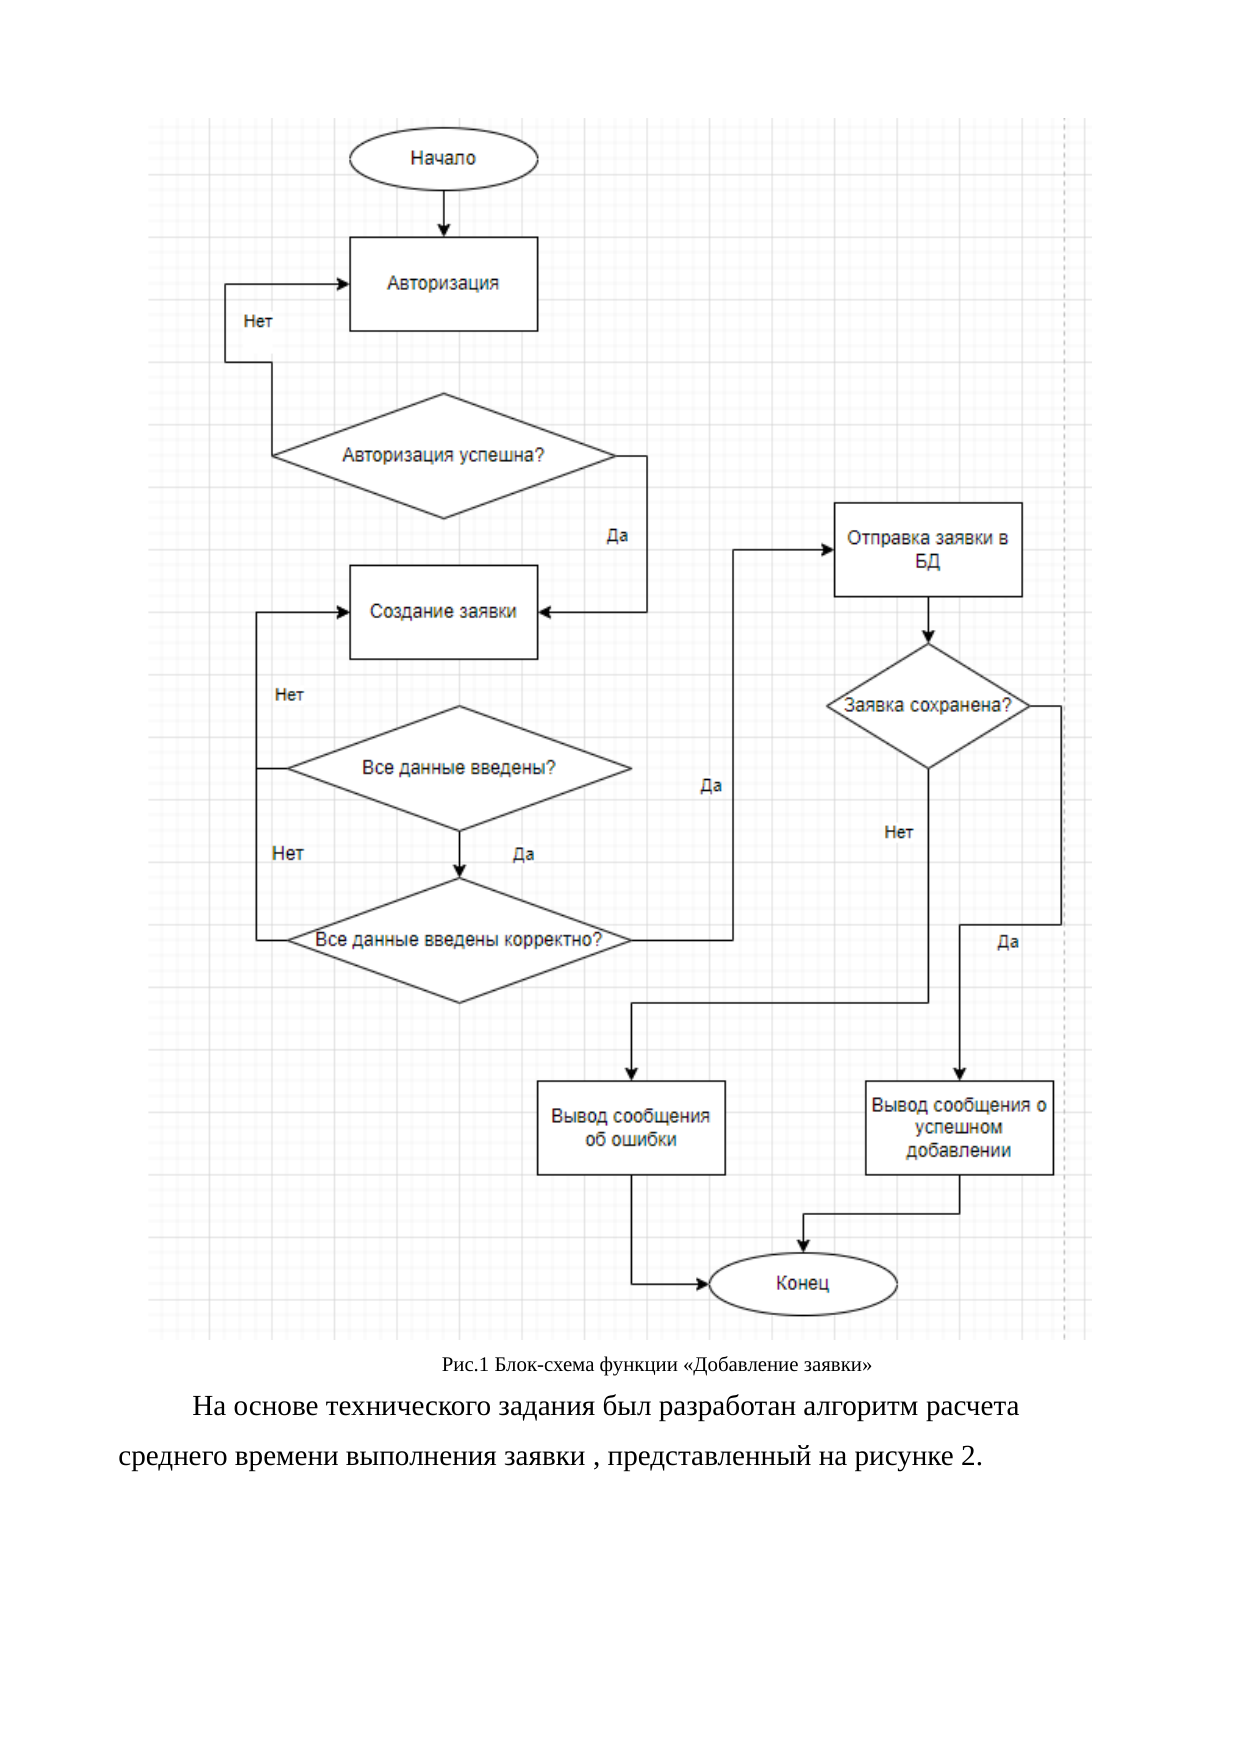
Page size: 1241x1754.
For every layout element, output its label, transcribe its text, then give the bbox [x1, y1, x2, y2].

text На основе технического задания был разработан алгоритм расчета среднего времени выполнения заявки , представленный на рисунке 2. [118, 1388, 1122, 1472]
picture [148, 118, 1092, 1340]
text Рис.1 Блок-схема функции «Добавление заявки» [118, 848, 1122, 1376]
